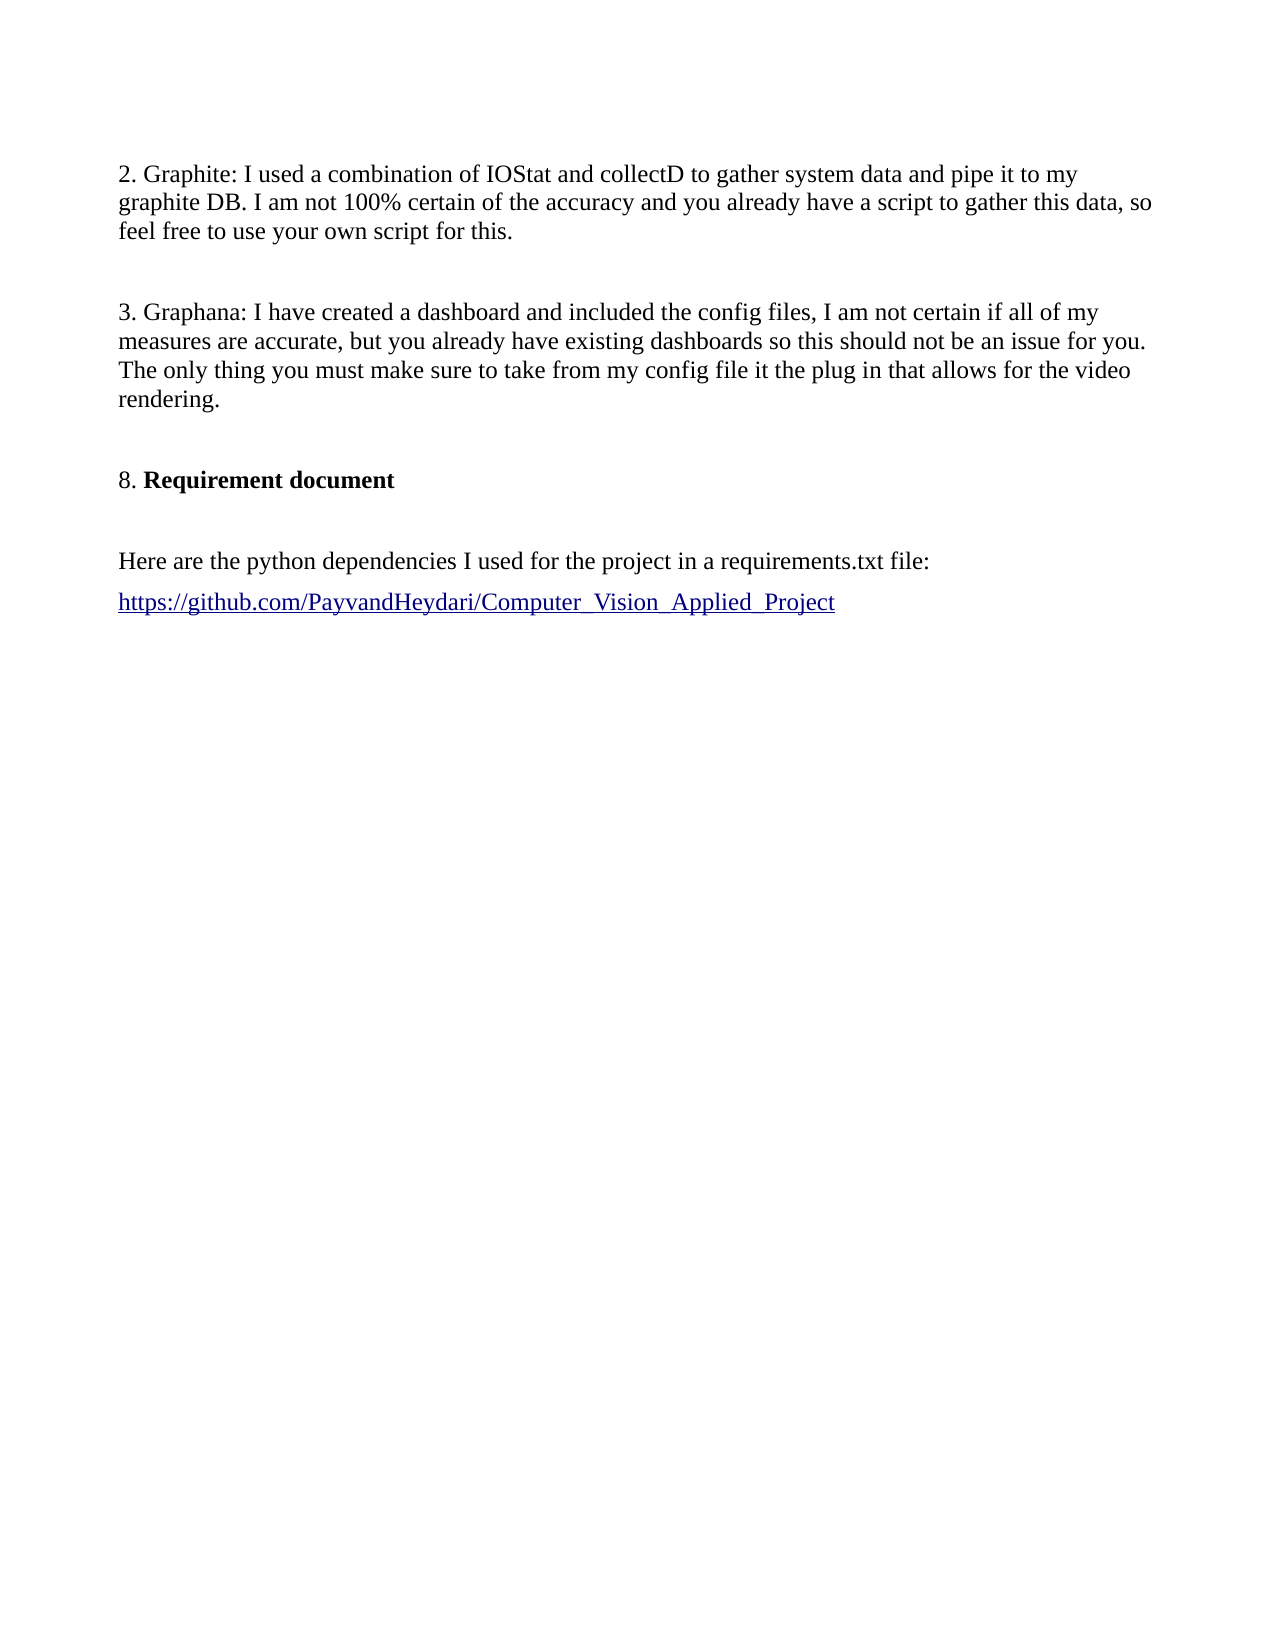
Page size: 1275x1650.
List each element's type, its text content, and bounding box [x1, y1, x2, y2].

text 8. Requirement document [118, 465, 1157, 494]
text 2. Graphite: I used a combination of IOStat and collectD to gather system data and pipe it to my graphite DB. I am not 100% certain of the accuracy and you already have a script to gather this data, so feel free to use your own script for this. [118, 159, 1157, 245]
text Here are the python dependencies I used for the project in a requirements.txt file: [118, 546, 1157, 575]
text 3. Graphana: I have created a dashboard and included the config files, I am not certain if all of my measures are accurate, but you already have existing dashboards so this should not be an issue for you. The only thing you must make sure to take from my config file it the plug in that allows for the video rendering. [118, 297, 1157, 412]
text https://github.com/PayvandHeydari/Computer_Vision_Applied_Project [118, 587, 1157, 616]
